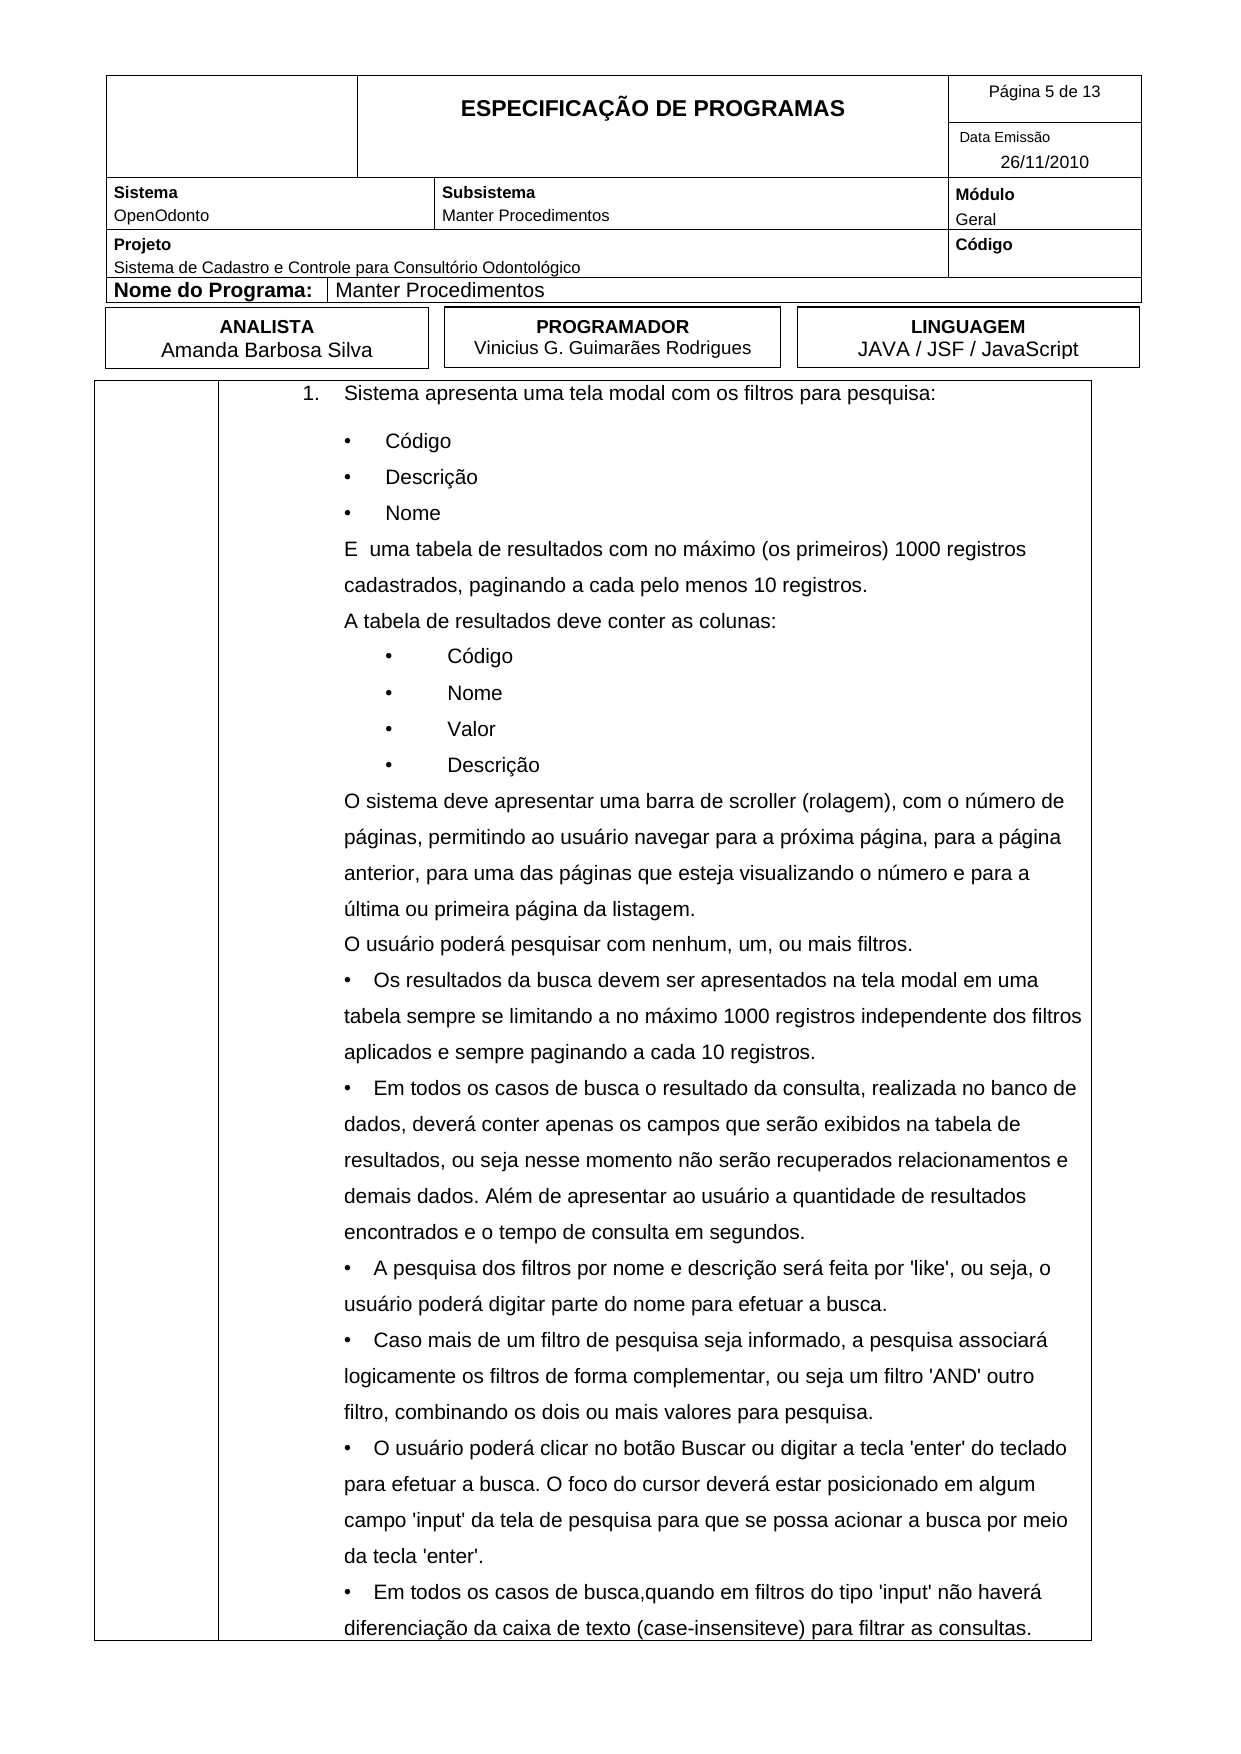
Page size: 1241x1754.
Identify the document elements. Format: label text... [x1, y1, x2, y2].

table_header [95, 381, 218, 1640]
table_header Apresentar ao usuário a tela de cadastro de procedimentos. Usuário. Tela principal – menu Cadastro – Procedimento Fluxos Principais Obs. O Código do cadastro só será gerado após a inserção e não poderá ser alterado. Sistema apresenta a tela de cadastro de procedimentos com os campos: Código ( autoincremento gerado automaticamente pelo sistema) – campo inabilitado para edição Nome (campo livre obrigatório) – possui no mínimo 4 e no máximo 150 caracteres Valor (campo obrigatório) – apresentar máscara de valor R$ 0,00, permitir apenas números Descrição (área de texto livre) – no máximo 300 caracteres Fluxo Alternativo – Usuário não está logado no sistema Usuário clica na tela principal no menu Cadastro – Procedimento. O sistema deverá filtrar as requisições de URL que contenham /cadastro/... verificando a autenticação do usuário. Caso o usuário esteja autenticado, a requisição prossegue normalmente. Caso o usuário não esteja autenticado, o sistema redireciona para tela de login, e após a autenticação, para a tela principal. Cenário 1 - Incluir Caso o usuário esteja efetuando um novo cadastro, após preencher os dados, ele seleciona o botão Salvar ou digitar a tecla “enter” (desde que o foco do cursor esteja no campo Nome – campo 'input'). O sistema remove qualquer caractere que não seja alfanumérico, de marcação ou acentuação e aplica uppercase no campo nome. Persiste os dados no banco de dados e exibe mensagem de confirmação “Cadastro efetuado com sucesso”. Fluxos alternativos – inclusão: Fluxo Alternativo 1 – Usuário não preencheu os dados obrigatórios Ao selecionar o botão salvar, o sistema deverá primeiramente validar os campos obrigatórios. Se o sistema verificar que os campos obrigatórios Nome e Valor não foram preenchidos ou se contém conteúdo vazio (espaços). Sistema apresenta mensagem em uma pop up: “Campos obrigatórios não preenchidos.” e retorna a tela de cadastro. Caso o campo esteja nulo o sistema indica acima dos campos obrigatórios não preenchidos a mensagem: “* O valor esta nulo.” Caso o campo esteja com conteúdo vazio (espaços) o sistema indica acima dos campos a mensagem: “* O valor esta vazio.” Se mesmo removendo espaços excedentes o conteúdo do campo seja vazio (espaços) o sistema indica acima dos campos a mensagem: “* O valor tem conteúdo vazio.” Fluxo Alternativo 2 – Campos Preenchidos Inválidos Ao clicar no botão Salvar ou digitar a tecla “enter”, o sistema deverá validar se o campo Nome foi preenchido com valores válidos. Caso os campos não passem pelas verificações, o sistema deve apresentar a mensagem em uma pop up: “Campos inválidos.”, retornar a tela de cadastro e indicar acima dos campos a mensagem correspondente. Se o sistema verificar que o campo Nome não possui o mínimo necessário deverá apresentar a mensagem: “* Valor muito curto : Minímo exigido = 'mínimo definido'”. Se o sistema verificar que o campo possui mais que o máximo permitido deverá apresentar a mensagem: “Valor muito longo : Máximo permitido = 'máximo definido'”. Cenário 2 - Recuperar Caso o usuário esteja realizando uma busca, após selecionar o botão Pesquisa: Sistema apresenta uma tela modal com os filtros para pesquisa: Código Descrição Nome E uma tabela de resultados com no máximo (os primeiros) 1000 registros cadastrados, paginando a cada pelo menos 10 registros. A tabela de resultados deve conter as colunas: Código Nome Valor Descrição O sistema deve apresentar uma barra de scroller (rolagem), com o número de páginas, permitindo ao usuário navegar para a próxima página, para a página anterior, para uma das páginas que esteja visualizando o número e para a última ou primeira página da listagem. O usuário poderá pesquisar com nenhum, um, ou mais filtros. Os resultados da busca devem ser apresentados na tela modal em uma tabela sempre se limitando a no máximo 1000 registros independente dos filtros aplicados e sempre paginando a cada 10 registros. Em todos os casos de busca o resultado da consulta, realizada no banco de dados, deverá conter apenas os campos que serão exibidos na tabela de resultados, ou seja nesse momento não serão recuperados relacionamentos e demais dados. Além de apresentar ao usuário a quantidade de resultados encontrados e o tempo de consulta em segundos. A pesquisa dos filtros por nome e descrição será feita por 'like', ou seja, o usuário poderá digitar parte do nome para efetuar a busca. Caso mais de um filtro de pesquisa seja informado, a pesquisa associará logicamente os filtros de forma complementar, ou seja um filtro 'AND' outro filtro, combinando os dois ou mais valores para pesquisa. O usuário poderá clicar no botão Buscar ou digitar a tecla 'enter' do teclado para efetuar a busca. O foco do cursor deverá estar posicionado em algum campo 'input' da tela de pesquisa para que se possa acionar a busca por meio da tecla 'enter'. Em todos os casos de busca,quando em filtros do tipo 'input' não haverá diferenciação da caixa de texto (case-insensiteve) para filtrar as consultas. Fluxos alternativos – recuperação: Fluxo Alternativo 1 – Usuário não preencheu os dados da pesquisa Caso o usuário não preencha nenhum filtro para pesquisa e clique no botão Buscar da tela modal ou digite 'enter', o sistema deve apresentar todos os registros se limitando ao máximo de 1000, como foi especificado. Fluxo Alternativo 2 – Usuário preencheu os dados da pesquisa inapropriadamente Quando o usuário clicar no botão Buscar da tela modal ou digitar 'enter', o sistema deverá validar os campos: Filtro Código: Caso o usuário informe qualquer caractere alfanumérico, apresentar a mensagem: “* Código = 'valor digitado' : Não é um numero” no canto superior esquerdo da tela modal. Filtro Descrição: Deverá ser informado no mínimo 3 caracteres e no máximo 300 caracteres para a busca. Caso o usuário informe menos do que 3 caracteres, apresentar a mensagem: “* Descrição = 'valor digitado' : Valor muito curto : Minímo exigido = 3” no canto superior esquerdo da tela modal. Caso usuário informe mais do que 300 caracteres, apresentar a mensagem: “* Descrição = 'valor digitado...' : Valor muito longo : Máximo permitido = 300” no canto superior esquerdo da tela modal. Não deverá ser apresentado todo o valor que o usuário digitou, apresentar somente 10 caracteres e colocar reticências. Filtro Nome: Deverá ser informado no mínimo 3 caracteres e no máximo 150 caracteres para a busca. Caso o usuário informe menos do que 3 caracteres, apresentar a mensagem: “* Nome = 'valor digitado' : Valor muito curto : Minímo exigido = 3” no canto superior esquerdo da tela modal. Caso o usuário informe mais do que 100 caracteres, apresentar a mensagem: “* Nome = 'valor digitado...' : Valor muito longo : Máximo permitido = 100” no canto superior esquerdo da tela modal. Não deverá ser apresentado todo o valor que o usuário digitou, apresentar somente 10 caracteres e colocar reticências. Fluxo Alternativo 3 – Usuário realiza nova busca Após preencher ou não os filtros da busca e clicar no botão Buscar da tela modal ou digitar 'enter', o sistema deverá apresentar os resultados da busca e permanecer na tela modal para que o usuário possa ou não realizar uma nova consulta. Fluxos de Exceção – recuperação: Fluxo de Exceção 1 – Usuário fecha a tela modal A partir do momento que a tela modal estiver aberta, o usuário poderá fechar a janela a qualquer momento clicando no 'x' da janela (localizado no cabeçalho, canto direito). O sistema deverá retornar a tela de cadastro. Caso o usuário feche a janela de pesquisa, o modal deverá guardar os dados já digitados e os resultados já apresentados até o momento em que o usuário saia da tela de cadastro. Fluxo de Exceção 2 – Usuário clica no botão Limpar da tela modal A partir do momento em que a tela modal estiver aberta, o usuário poderá clicar no botão Limpar da tela modal. Caso o usuário clique no botão, o sistema deverá limpar todos os valores dos filtros e da tabela de resultados. Caso o usuário esteja alterando ou excluindo um registro, primeiramente será iniciado o fluxo de recuperação. A partir da tela modal, com os resultados da pesquisa apresentados na tabela de resultados, o usuário poderá clicar em qualquer registro (uma linha da tabela), ou seja, na tabela de resultados cada linha (resultado/registro) deve ser um link no qual o usuário poderá, ao clicar, iniciar a ação de carregamento do registro escolhido. Quando o usuário clicar sob o registro, o sistema deve fechar a tela modal e carregar TODAS (inclusive relacionamentos e demais dados) as informações do registro escolhido na tela de cadastro. Caso o usuário esteja editando algum registro e inicie qualquer outro fluxo, sem selecionar o botão salvar, todos os dados alterados serão perdidos. Cenário 3 - Alterar Na alteração, o usuário poderá modificar os dados que desejar e selecionar o botão Salvar. O sistema deve persistir os dados e apresentar a mensagem: “Dados alterados com sucesso!” em uma pop-up. Obs.: Lembrando que o sistema não deve permitir a edição do campo código. Os fluxos alternativos da alteração são os mesmos da INCLUSÃO. Verificar acima. Cenário 4 - Excluir Na exclusão, o usuário poderá selecionar o botão Excluir. O sistema deve confirmar a ação do usuário exibindo a mensagem: “Deseja realmente excluir o registro?” em uma pop-up. Se não houver nenhum registro válido (ou seja, que já esteja salvo no banco de dados, persistente) com as informações carregadas na tela de cadastro, por padrão o sistema deverá inabilitar o botão de excluir. Se o usuário confirmar, o sistema deve verificar se o registro está referenciado em qualquer outra tabela: Caso o registro não possua nenhuma referência, o sistema deverá excluir o registro do banco de dados e apresentar a mensagem em uma pop up: “Registro excluído com sucesso”. Fluxos alternativos - exclusão Fluxo alternativo 1 – Usuário cancelou exclusão Na mensagem de confirmação da ação de exclusão, o usuário poderá cancelar a exclusão. Se o usuário cancelar o sistema deve retornar a tela de cadastro como estava anteriormente, ou seja, com as informações do registro carregadas na tela. O usuário poderá então iniciar qualquer outro fluxo. Fluxo alternativo 2 – Registro referenciado Caso o registro a ser excluído possua referencias com a tabela de dentes do odontograma ou outras tabelas, o sistema não deve permitir a exclusão do registro. O sistema deve apresentar a mensagem: “Não foi possivel remover o registro.” em uma pop-up e retorna a tela de cadastro como estava anteriormente, ou seja, com as informações do registro carregadas na tela. O usuário poderá iniciar qualquer outro fluxo. Cenário 5 - Cancelar Caso o usuário selecione o botão cancelar, o sistema deverá limpar todos os campos preenchidos e permanecer na tela de cadastro. Exceções Perda de conexão com o servidor ou banco de dados. Apresentar mensagem em uma pop up: “Falha não prevista – Consulte o administrador do sistema” A sessão do usuário deve expirar em 30 minutos, a partir disso se o usuário selecionar qualquer ação do sistema, ele deve ser redirecionado para a tela de login. Se o usuário selecionar link do “OpenOdonto” (Logo no canto Superior direito Sob o menu), sistema deve redirecionar para a tela principal do sistema. Se o usuário selecionar a opção “sair” (encerrar sessão), sistema deve redirecionar para tela de login e encerrar a sessão corrente do usuário. [219, 381, 1091, 1640]
